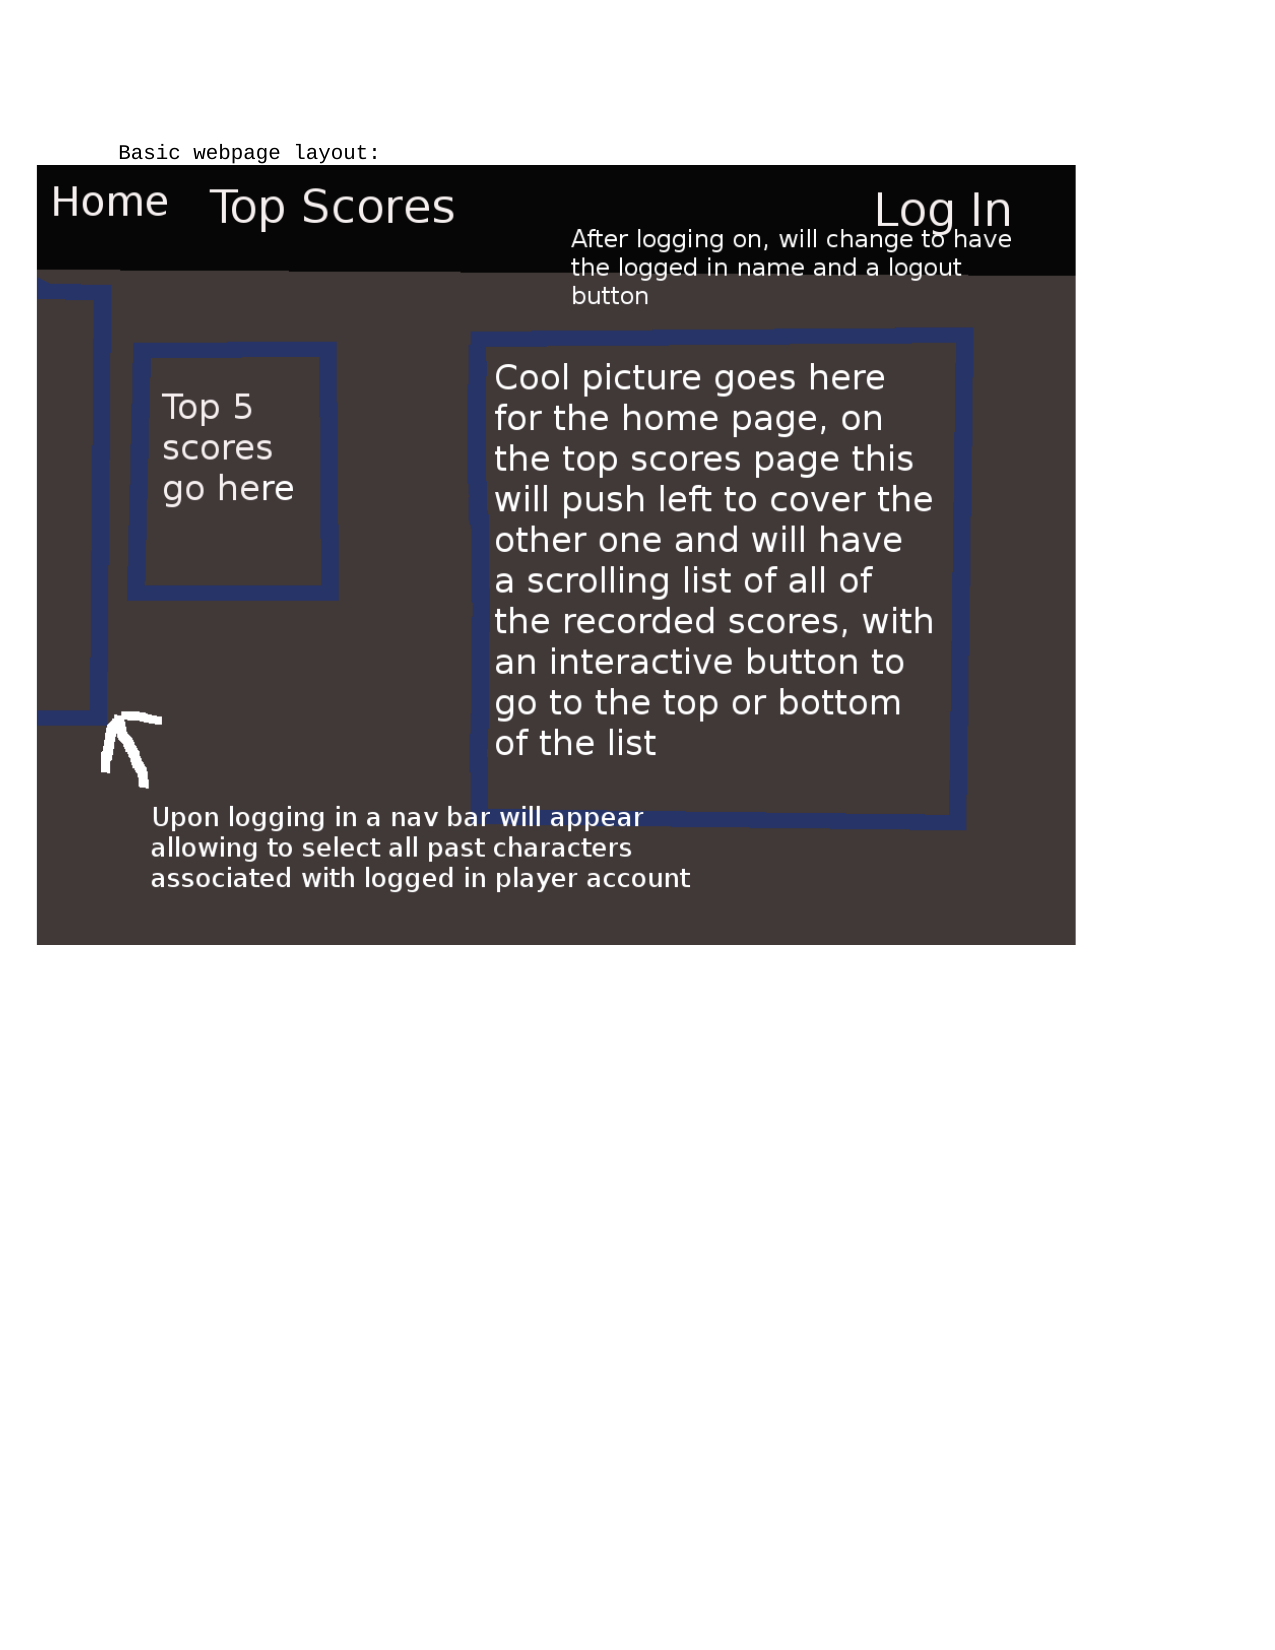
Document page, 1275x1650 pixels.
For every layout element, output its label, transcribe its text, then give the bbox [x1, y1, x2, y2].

picture [36, 165, 1076, 945]
text Basic webpage layout: [118, 142, 1157, 165]
